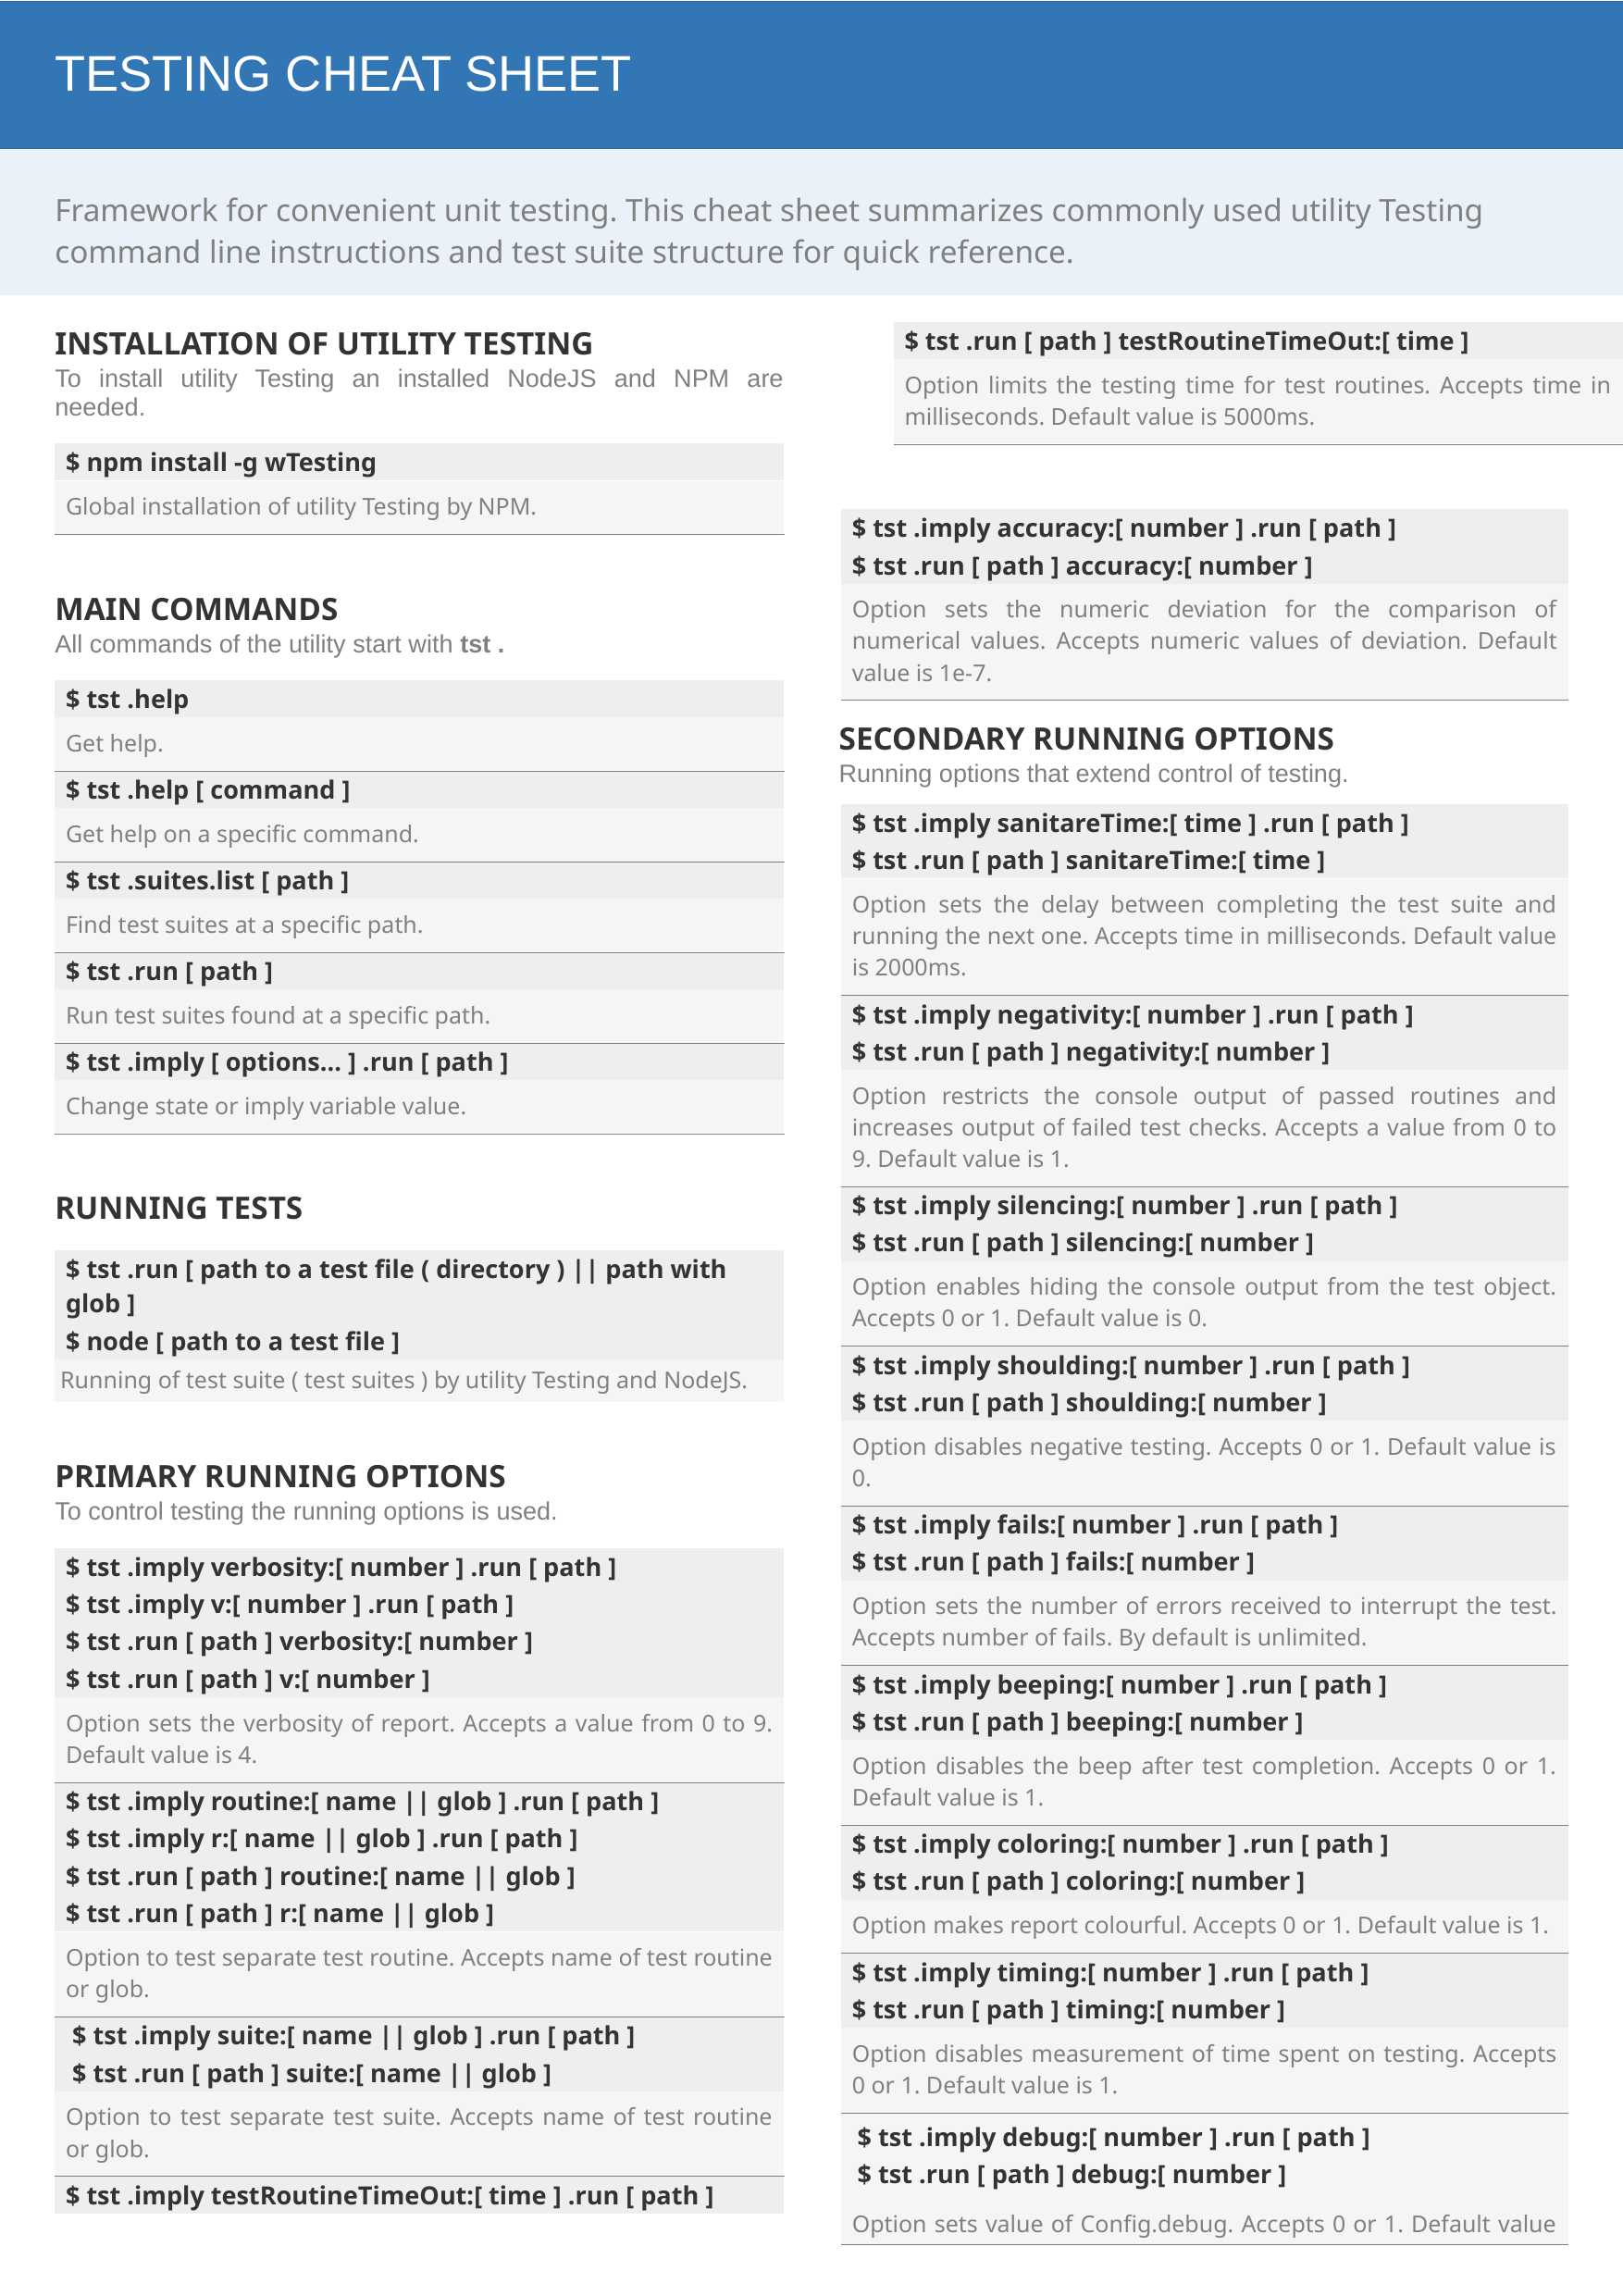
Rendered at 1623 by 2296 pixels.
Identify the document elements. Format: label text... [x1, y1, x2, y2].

table_cell Option restricts the console output of passed routines and increases output of failed test checks. Accepts a value from 0 to 9. Default value is 1. [841, 1070, 1568, 1186]
table_cell Option to test separate test suite. Accepts name of test routine or glob. [55, 2091, 784, 2176]
table_cell $ tst .imply testRoutineTimeOut:[ time ] .run [ path ] [55, 2177, 784, 2214]
table_cell $ tst .imply coloring:[ number ] .run [ path ] $ tst .run [ path ] coloring:[ number ] [841, 1826, 1568, 1900]
table_cell Get help on a specific command. [55, 808, 784, 862]
table_cell Find test suites at a specific path. [55, 899, 784, 951]
table_cell Running of test suite ( test suites ) by utility Testing and NodeJS. [55, 1359, 784, 1402]
table_cell $ tst .run [ path ] [55, 953, 784, 989]
table_cell $ tst .suites.list [ path ] [55, 863, 784, 899]
table_cell $ tst .imply silencing:[ number ] .run [ path ] $ tst .run [ path ] silencing:[ number ] [841, 1187, 1568, 1261]
table_cell Global installation of utility Testing by NPM. [55, 481, 784, 534]
table_cell $ tst .help [ command ] [55, 772, 784, 808]
table_cell Run test suites found at a specific path. [55, 989, 784, 1043]
table_cell Get help. [55, 717, 784, 770]
subtitle PRIMARY RUNNING OPTIONS [55, 1455, 784, 1496]
table_cell $ tst .imply suite:[ name || glob ] .run [ path ] $ tst .run [ path ] suite:[ name || glob ] [55, 2017, 784, 2091]
table_cell $ tst .imply timing:[ number ] .run [ path ] $ tst .run [ path ] timing:[ number ] [841, 1954, 1568, 2028]
text Running options that extend control of testing. [838, 759, 1568, 788]
table_cell Change state or imply variable value. [55, 1080, 784, 1133]
table_header $ tst .imply accuracy:[ number ] .run [ path ] $ tst .run [ path ] accuracy:[ number ] [841, 509, 1568, 584]
table_cell Option sets the number of errors received to interrupt the test. Accepts number of fails. By default is unlimited. [841, 1581, 1568, 1665]
table_cell Option sets value of Config.debug. Accepts 0 or 1. Default value [841, 2198, 1568, 2244]
text All commands of the utility start with tst . [55, 629, 784, 658]
table_cell Option makes report colourful. Accepts 0 or 1. Default value is 1. [841, 1900, 1568, 1953]
table_header $ npm install -g wTesting [55, 443, 784, 480]
table_cell $ tst .imply negativity:[ number ] .run [ path ] $ tst .run [ path ] negativity:[ number ] [841, 996, 1568, 1070]
table_cell Option sets the verbosity of report. Accepts a value from 0 to 9. Default value is 4. [55, 1697, 784, 1782]
text To control testing the running options is used. [55, 1496, 784, 1526]
subtitle SECONDARY RUNNING OPTIONS [838, 716, 1568, 759]
table_cell $ tst .imply [ options... ] .run [ path ] [55, 1044, 784, 1080]
table_cell Option sets the delay between completing the test suite and running the next one. Accepts time in milliseconds. Default value is 2000ms. [841, 879, 1568, 995]
table_header $ tst .help [55, 680, 784, 717]
table_cell $ tst .imply routine:[ name || glob ] .run [ path ] $ tst .imply r:[ name || glob ] .run [ path ] $ tst .run [ path ] routine:[ name || glob ] $ tst .run [ path ] r:[ name || glob ] [55, 1783, 784, 1931]
table_cell Option to test separate test routine. Accepts name of test routine or glob. [55, 1932, 784, 2017]
table_cell Option disables the beep after test completion. Accepts 0 or 1. Default value is 1. [841, 1740, 1568, 1825]
table_cell $ tst .imply debug:[ number ] .run [ path ] $ tst .run [ path ] debug:[ number ] [841, 2114, 1568, 2198]
table_cell Option disables measurement of time spent on testing. Accepts 0 or 1. Default value is 1. [841, 2028, 1568, 2113]
subtitle INSTALLATION OF UTILITY TESTING [55, 321, 784, 364]
table_cell Option disables negative testing. Accepts 0 or 1. Default value is 0. [841, 1421, 1568, 1506]
table_cell $ tst .imply fails:[ number ] .run [ path ] $ tst .run [ path ] fails:[ number ] [841, 1507, 1568, 1581]
table_cell $ tst .run [ path ] testRoutineTimeOut:[ time ] [894, 322, 1623, 359]
table_header $ tst .run [ path to a test file ( directory ) || path with glob ] $ node [ path to a test file ] [55, 1250, 784, 1359]
table_cell Option limits the testing time for test routines. Accepts time in milliseconds. Default value is 5000ms. [894, 359, 1623, 443]
table_header $ tst .imply verbosity:[ number ] .run [ path ] $ tst .imply v:[ number ] .run [ path ] $ tst .run [ path ] verbosity:[ number ] $ tst .run [ path ] v:[ number ] [55, 1548, 784, 1697]
text To install utility Testing an installed NodeJS and NPM are needed. [55, 364, 784, 421]
subtitle MAIN COMMANDS [55, 587, 784, 629]
table_header $ tst .imply sanitareTime:[ time ] .run [ path ] $ tst .run [ path ] sanitareTime:[ time ] [841, 804, 1568, 878]
table_cell $ tst .imply beeping:[ number ] .run [ path ] $ tst .run [ path ] beeping:[ number ] [841, 1666, 1568, 1740]
table_cell Option enables hiding the console output from the test object. Accepts 0 or 1. Default value is 0. [841, 1261, 1568, 1346]
subtitle RUNNING TESTS [55, 1186, 784, 1228]
table_cell $ tst .imply shoulding:[ number ] .run [ path ] $ tst .run [ path ] shoulding:[ number ] [841, 1347, 1568, 1421]
table_cell Option sets the numeric deviation for the comparison of numerical values. Accepts numeric values of deviation. Default value is 1e-7. [841, 584, 1568, 700]
